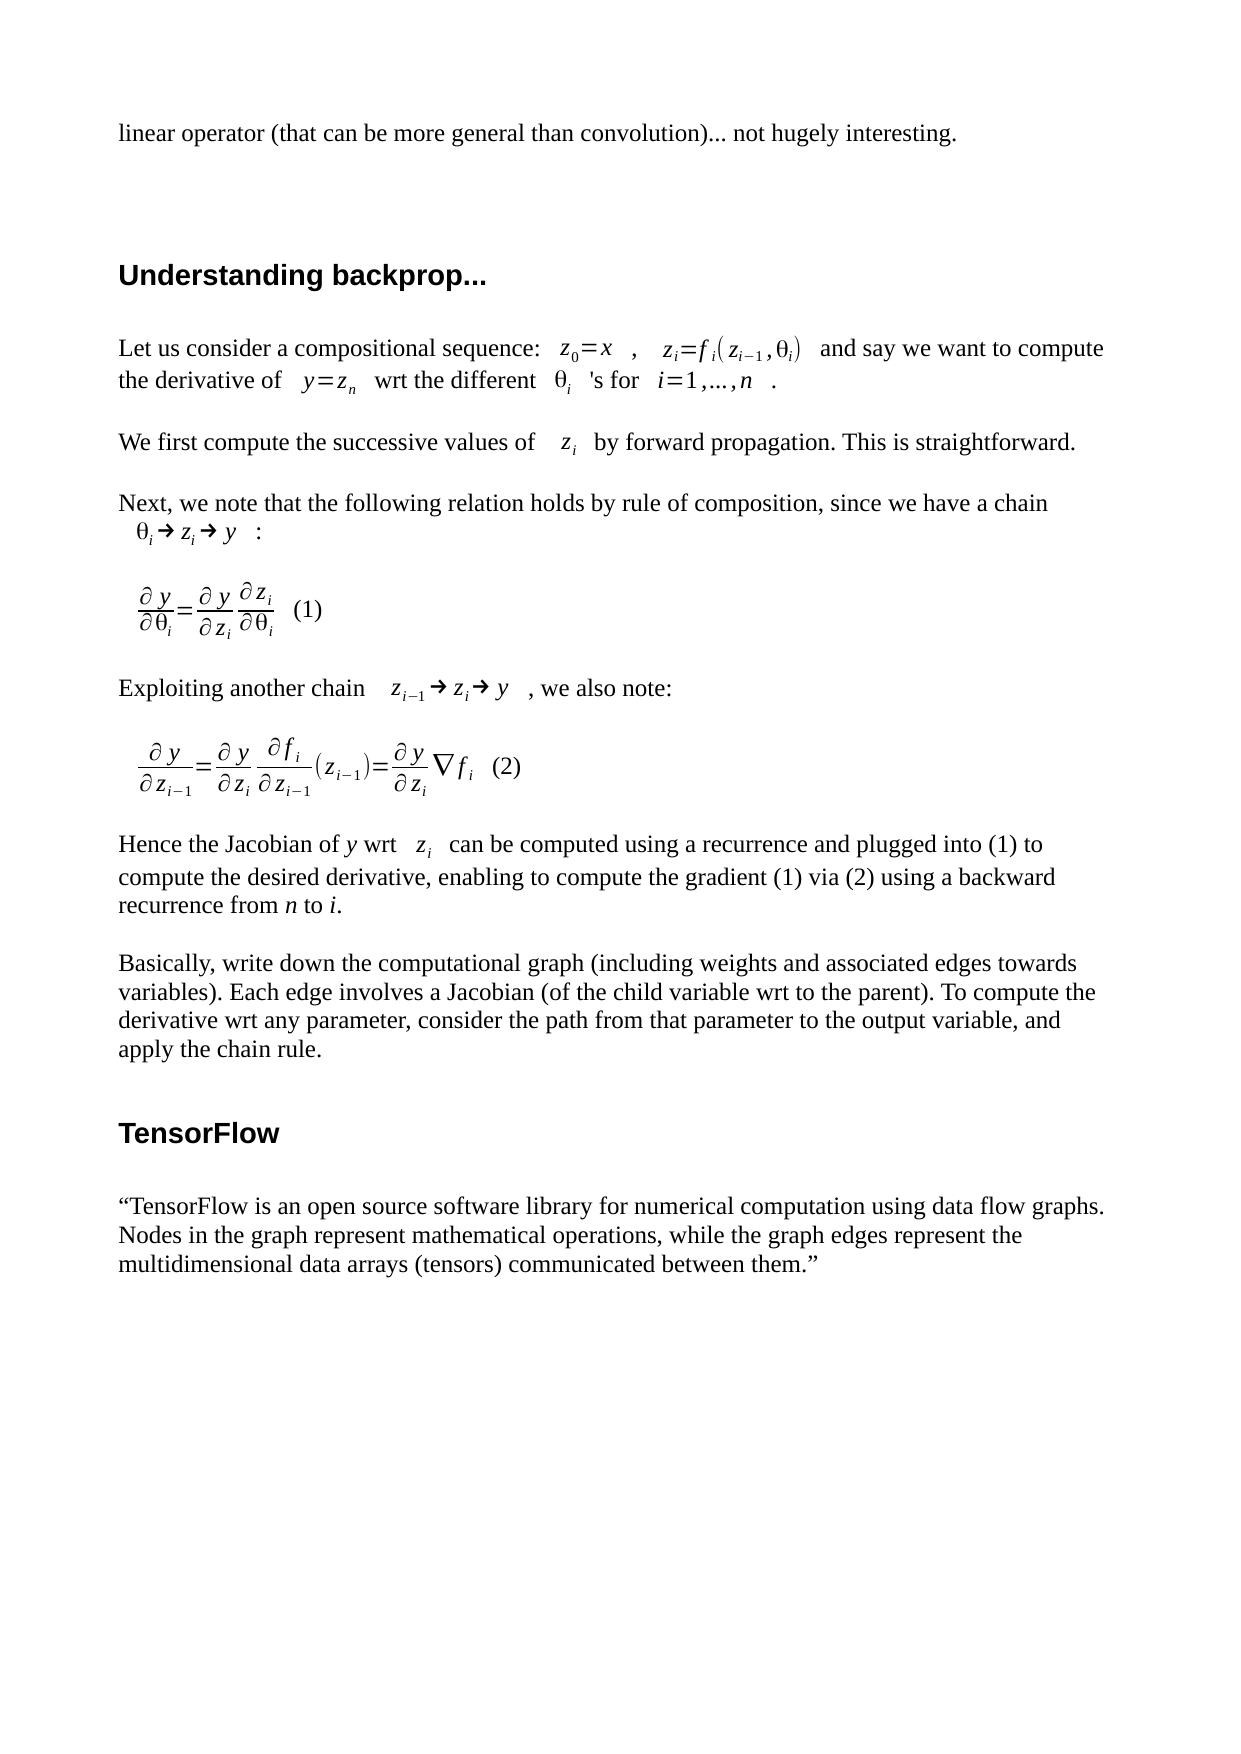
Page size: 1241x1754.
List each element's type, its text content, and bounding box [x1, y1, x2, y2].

text Exploiting another chain , we also note: [118, 673, 1122, 705]
text Next, we note that the following relation holds by rule of composition, since we have a chain : [118, 488, 1122, 549]
text “TensorFlow is an open source software library for numerical computation using data flow graphs. Nodes in the graph represent mathematical operations, while the graph edges represent the multidimensional data arrays (tensors) communicated between them.” [118, 1191, 1122, 1278]
text Hence the Jacobian of y wrtcan be computed using a recurrence and plugged into (1) to compute the desired derivative, enabling to compute the gradient (1) via (2) using a backward recurrence from n to i. [118, 829, 1122, 919]
text Let us consider a compositional sequence:, and say we want to compute the derivative ofwrt the different's for. [118, 333, 1122, 398]
text Basically, write down the computational graph (including weights and associated edges towards variables). Each edge involves a Jacobian (of the child variable wrt to the parent). To compute the derivative wrt any parameter, consider the path from that parameter to the output variable, and apply the chain rule. [118, 948, 1122, 1063]
text (1) [118, 578, 1122, 644]
text We first compute the successive values of by forward propagation. This is straightforward. [118, 427, 1122, 459]
text (2) [118, 734, 1122, 800]
subtitle Understanding backprop... [118, 258, 1122, 292]
subtitle TensorFlow [118, 1117, 1122, 1150]
text linear operator (that can be more general than convolution)... not hugely interesting. [118, 118, 1122, 147]
